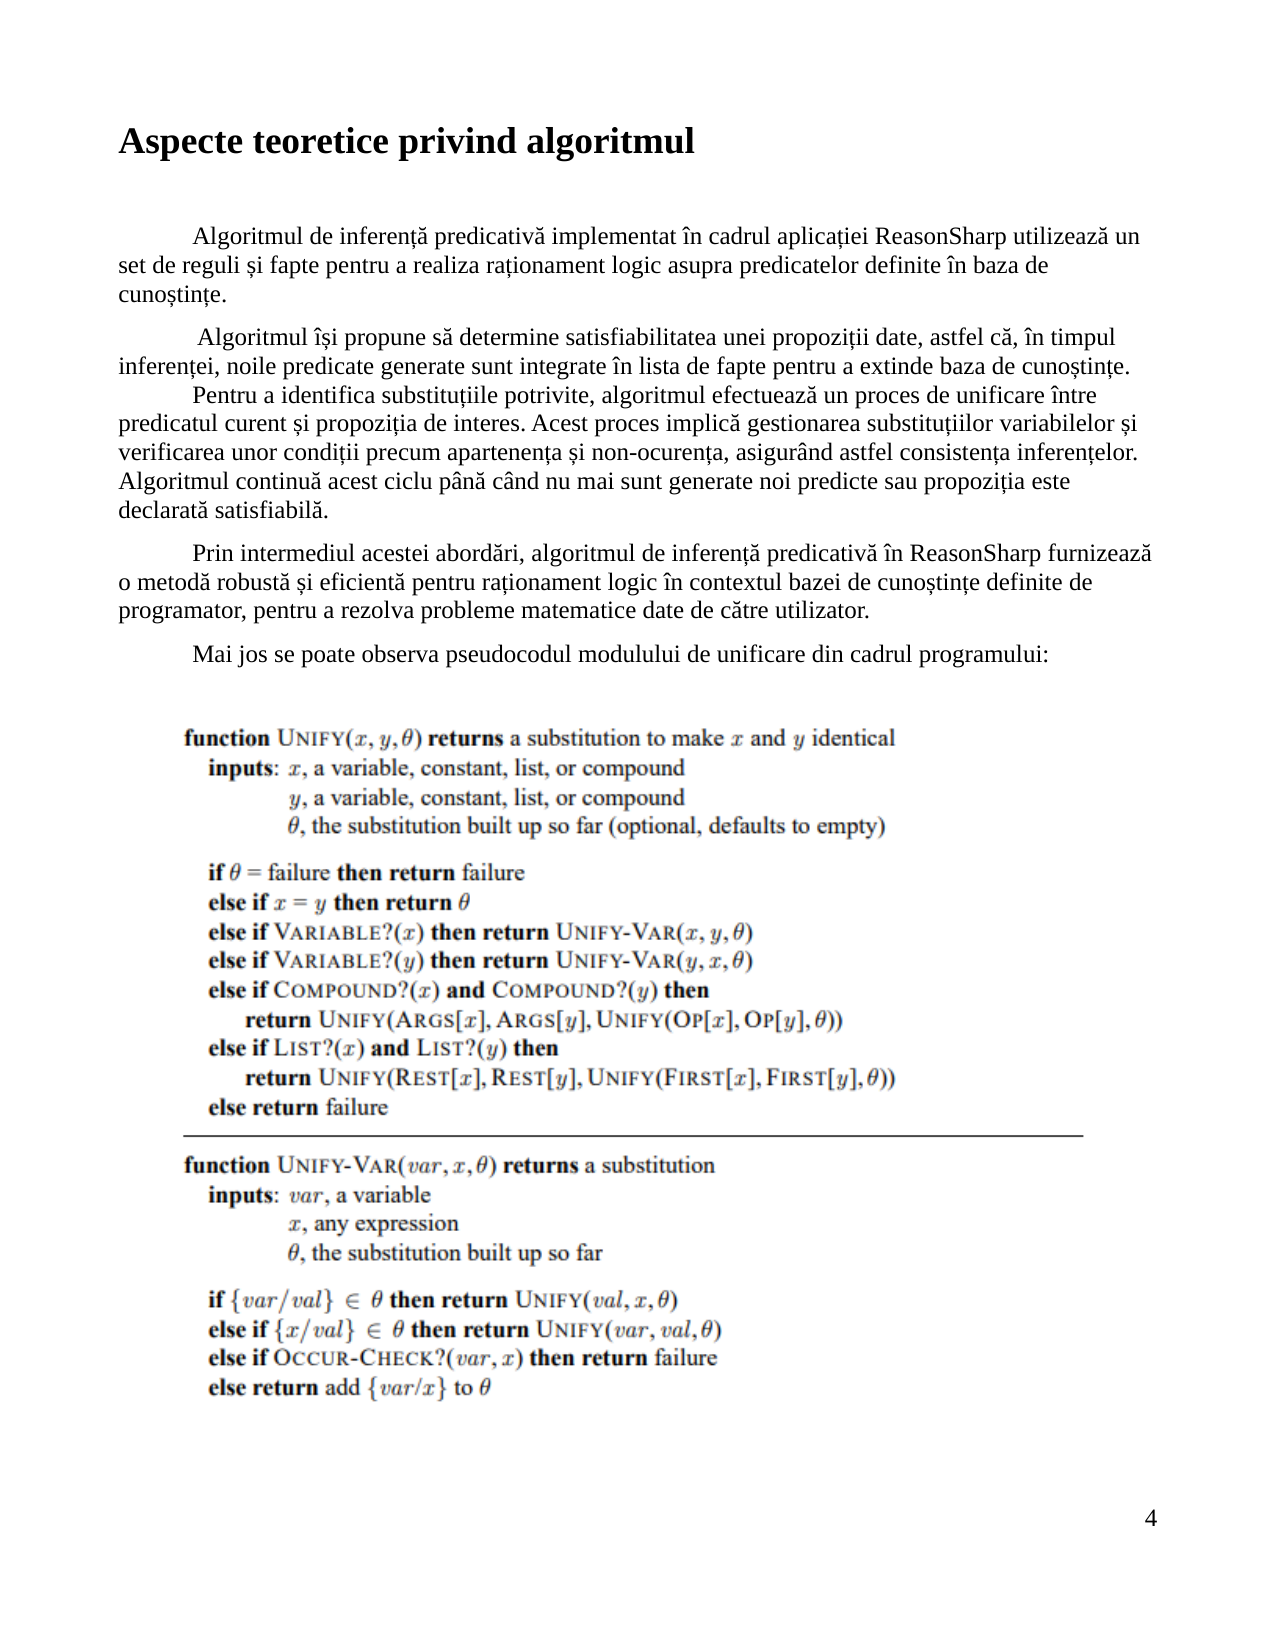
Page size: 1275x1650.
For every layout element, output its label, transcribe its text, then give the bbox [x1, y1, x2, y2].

subtitle Aspecte teoretice privind algoritmul [118, 118, 1157, 161]
text Algoritmul își propune să determine satisfiabilitatea unei propoziții date, astfel că, în timpul inferenței, noile predicate generate sunt integrate în lista de fapte pentru a extinde baza de cunoștințe. Pentru a identifica substituțiile potrivite, algoritmul efectuează un proces de unificare între predicatul curent și propoziția de interes. Acest proces implică gestionarea substituțiilor variabilelor și verificarea unor condiții precum apartenența și non-ocurența, asigurând astfel consistența inferențelor. Algoritmul continuă acest ciclu până când nu mai sunt generate noi predicte sau propoziția este declarată satisfiabilă. [118, 322, 1157, 523]
text Prin intermediul acestei abordări, algoritmul de inferență predicativă în ReasonSharp furnizează o metodă robustă și eficientă pentru raționament logic în contextul bazei de cunoștințe definite de programator, pentru a rezolva probleme matematice date de către utilizator. [118, 538, 1157, 624]
picture [171, 711, 1104, 1425]
text Algoritmul de inferență predicativă implementat în cadrul aplicației ReasonSharp utilizează un set de reguli și fapte pentru a realiza raționament logic asupra predicatelor definite în baza de cunoștințe. [118, 221, 1157, 308]
text Mai jos se poate observa pseudocodul modulului de unificare din cadrul programului: [118, 639, 1157, 696]
